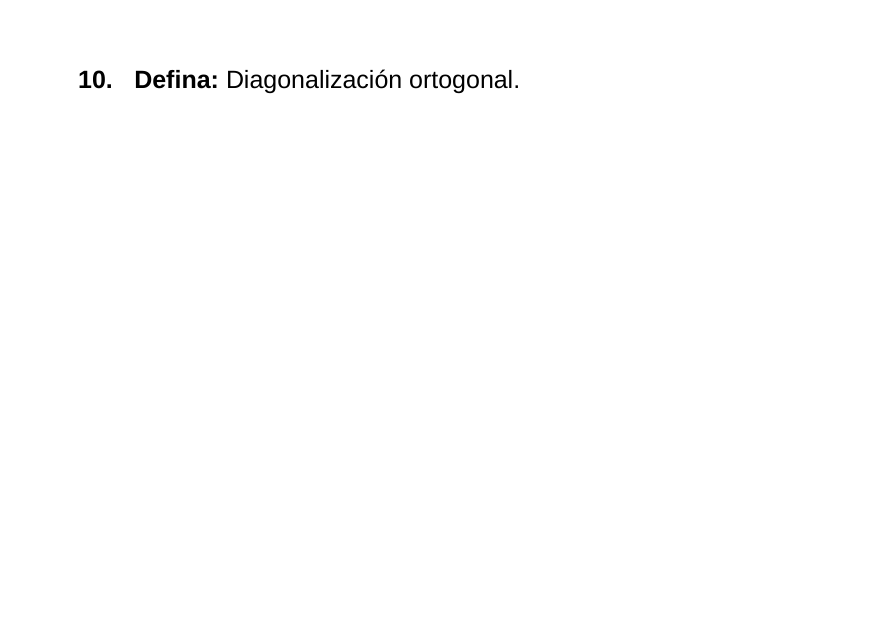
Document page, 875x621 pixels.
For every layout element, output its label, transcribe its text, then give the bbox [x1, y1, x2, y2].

list Defina: Diagonalización ortogonal. [78, 65, 815, 94]
